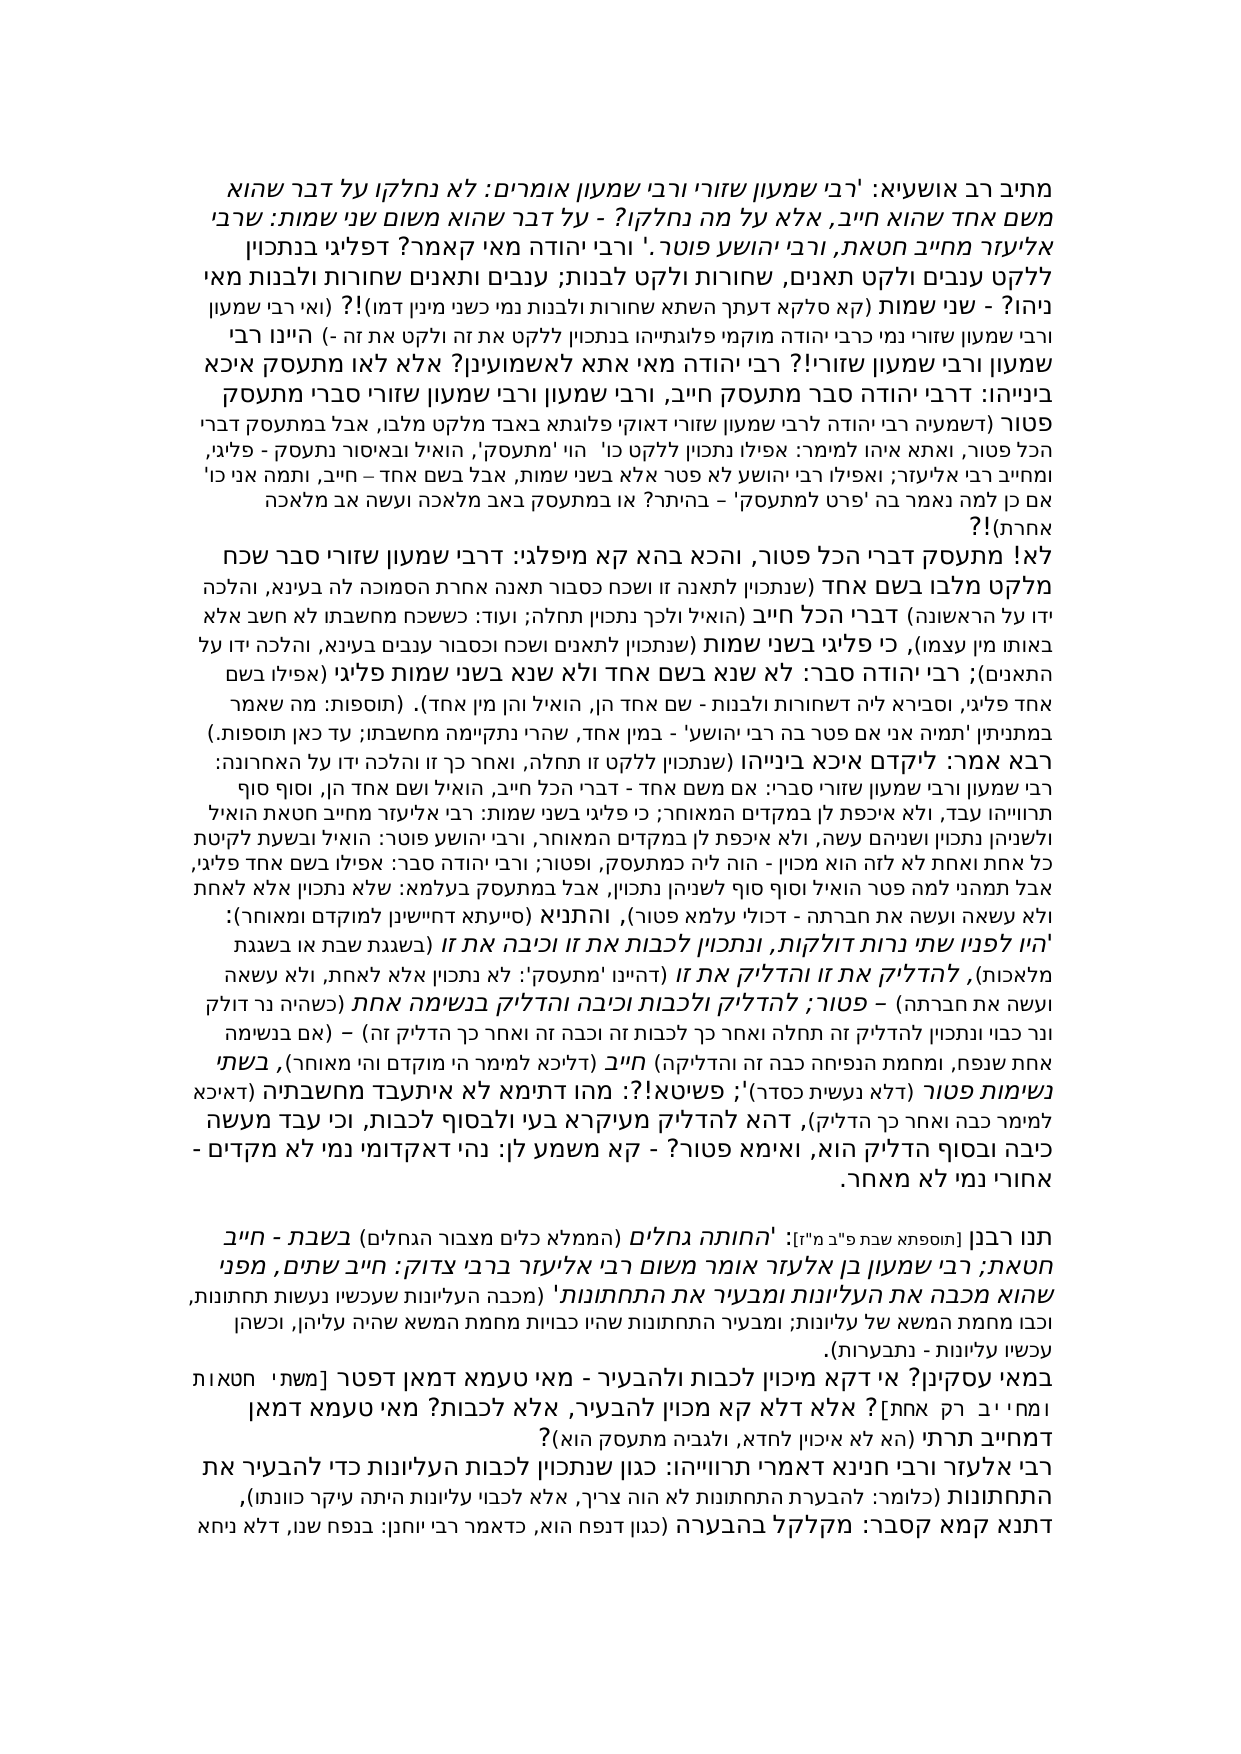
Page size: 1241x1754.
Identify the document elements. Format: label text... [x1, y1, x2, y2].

text לא! מתעסק דברי הכל פטור, והכא בהא קא מיפלגי: דרבי שמעון שזורי סבר שכח מלקט מלבו בשם אחד (שנתכוין לתאנה זו ושכח כסבור תאנה אחרת הסמוכה לה בעינא, והלכה ידו על הראשונה) דברי הכל חייב (הואיל ולכך נתכוין תחלה; ועוד: כששכח מחשבתו לא חשב אלא באותו מין עצמו), כי פליגי בשני שמות (שנתכוין לתאנים ושכח וכסבור ענבים בעינא, והלכה ידו על התאנים); רבי יהודה סבר: לא שנא בשם אחד ולא שנא בשני שמות פליגי (אפילו בשם אחד פליגי, וסבירא ליה דשחורות ולבנות - שם אחד הן, הואיל והן מין אחד). (תוספות: מה שאמר במתניתין 'תמיה אני אם פטר בה רבי יהושע' - במין אחד, שהרי נתקיימה מחשבתו; עד כאן תוספות.) [187, 542, 1053, 746]
text תנו רבנן [תוספתא שבת פ"ב מ"ז]: 'החותה גחלים (הממלא כלים מצבור הגחלים) בשבת - חייב חטאת; רבי שמעון בן אלעזר אומר משום רבי אליעזר ברבי צדוק: חייב שתים, מפני שהוא מכבה את העליונות ומבעיר את התחתונות' (מכבה העליונות שעכשיו נעשות תחתונות, וכבו מחמת המשא של עליונות; ומבעיר התחתונות שהיו כבויות מחמת המשא שהיה עליהן, וכשהן עכשיו עליונות - נתבערות). [187, 1222, 1053, 1363]
text במאי עסקינן? אי דקא מיכוין לכבות ולהבעיר - מאי טעמא דמאן דפטר [משתי חטאות ומחייב רק אחת]? אלא דלא קא מכוין להבעיר, אלא לכבות? מאי טעמא דמאן דמחייב תרתי (הא לא איכוין לחדא, ולגביה מתעסק הוא)? [187, 1363, 1053, 1452]
text רבי אלעזר ורבי חנינא דאמרי תרווייהו: כגון שנתכוין לכבות העליונות כדי להבעיר את התחתונות (כלומר: להבערת התחתונות לא הוה צריך, אלא לכבוי עליונות היתה עיקר כוונתו), דתנא קמא קסבר: מקלקל בהבערה (כגון דנפח הוא, כדאמר רבי יוחנן: בנפח שנו, דלא ניחא [187, 1452, 1053, 1539]
text רבא אמר: ליקדם איכא בינייהו (שנתכוין ללקט זו תחלה, ואחר כך זו והלכה ידו על האחרונה: רבי שמעון ורבי שמעון שזורי סברי: אם משם אחד - דברי הכל חייב, הואיל ושם אחד הן, וסוף סוף תרווייהו עבד, ולא איכפת לן במקדים המאוחר; כי פליגי בשני שמות: רבי אליעזר מחייב חטאת הואיל ולשניהן נתכוין ושניהם עשה, ולא איכפת לן במקדים המאוחר, ורבי יהושע פוטר: הואיל ובשעת לקיטת כל אחת ואחת לא לזה הוא מכוין - הוה ליה כמתעסק, ופטור; ורבי יהודה סבר: אפילו בשם אחד פליגי, אבל תמהני למה פטר הואיל וסוף סוף לשניהן נתכוין, אבל במתעסק בעלמא: שלא נתכוין אלא לאחת ולא עשאה ועשה את חברתה - דכולי עלמא פטור), והתניא (סייעתא דחיישינן למוקדם ומאוחר): 'היו לפניו שתי נרות דולקות, ונתכוין לכבות את זו וכיבה את זו (בשגגת שבת או בשגגת מלאכות), להדליק את זו והדליק את זו (דהיינו 'מתעסק': לא נתכוין אלא לאחת, ולא עשאה ועשה את חברתה) – פטור; להדליק ולכבות וכיבה והדליק בנשימה אחת (כשהיה נר דולק ונר כבוי ונתכוין להדליק זה תחלה ואחר כך לכבות זה וכבה זה ואחר כך הדליק זה) – (אם בנשימה אחת שנפח, ומחמת הנפיחה כבה זה והדליקה) חייב (דליכא למימר הי מוקדם והי מאוחר), בשתי נשימות פטור (דלא נעשית כסדר)'; פשיטא!?: מהו דתימא לא איתעבד מחשבתיה (דאיכא למימר כבה ואחר כך הדליק), דהא להדליק מעיקרא בעי ולבסוף לכבות, וכי עבד מעשה כיבה ובסוף הדליק הוא, ואימא פטור? - קא משמע לן: נהי דאקדומי נמי לא מקדים - אחורי נמי לא מאחר. [187, 746, 1053, 1193]
text מתיב רב אושעיא: 'רבי שמעון שזורי ורבי שמעון אומרים: לא נחלקו על דבר שהוא משם אחד שהוא חייב, אלא על מה נחלקו? - על דבר שהוא משום שני שמות: שרבי אליעזר מחייב חטאת, ורבי יהושע פוטר.' ורבי יהודה מאי קאמר? דפליגי בנתכוין ללקט ענבים ולקט תאנים, שחורות ולקט לבנות; ענבים ותאנים שחורות ולבנות מאי ניהו? - שני שמות (קא סלקא דעתך השתא שחורות ולבנות נמי כשני מינין דמו)!? (ואי רבי שמעון ורבי שמעון שזורי נמי כרבי יהודה מוקמי פלוגתייהו בנתכוין ללקט את זה ולקט את זה -) היינו רבי שמעון ורבי שמעון שזורי!? רבי יהודה מאי אתא לאשמועינן? אלא לאו מתעסק איכא בינייהו: דרבי יהודה סבר מתעסק חייב, ורבי שמעון ורבי שמעון שזורי סברי מתעסק פטור (דשמעיה רבי יהודה לרבי שמעון שזורי דאוקי פלוגתא באבד מלקט מלבו, אבל במתעסק דברי הכל פטור, ואתא איהו למימר: אפילו נתכוין ללקט כו' הוי 'מתעסק', הואיל ובאיסור נתעסק - פליגי, ומחייב רבי אליעזר; ואפילו רבי יהושע לא פטר אלא בשני שמות, אבל בשם אחד – חייב, ותמה אני כו' אם כן למה נאמר בה 'פרט למתעסק' – בהיתר? או במתעסק באב מלאכה ועשה אב מלאכה אחרת)!? [187, 174, 1053, 542]
